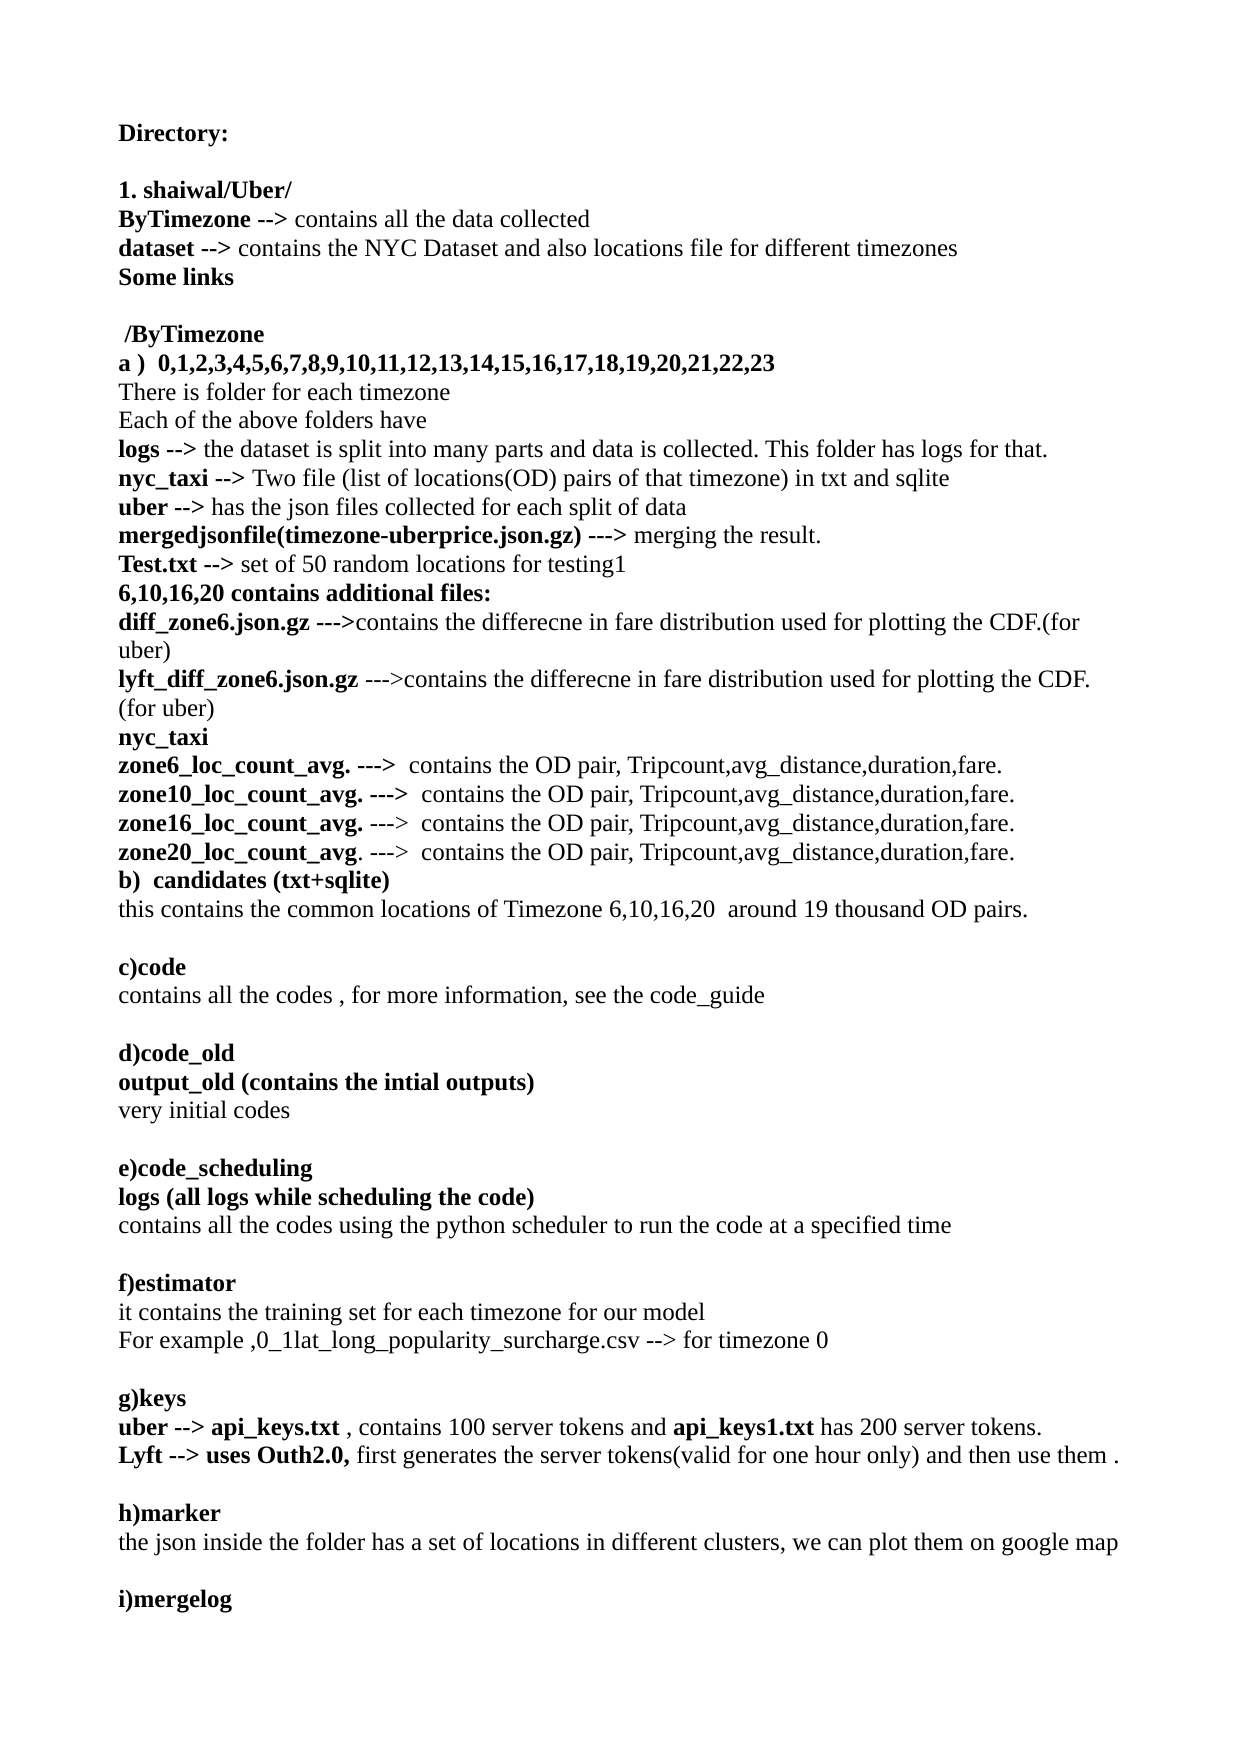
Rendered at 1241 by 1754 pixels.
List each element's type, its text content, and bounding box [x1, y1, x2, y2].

text it contains the training set for each timezone for our model [118, 1297, 1122, 1326]
text very initial codes [118, 1096, 1122, 1124]
text e)code_scheduling [118, 1153, 1122, 1182]
text For example ,0_1lat_long_popularity_surcharge.csv --> for timezone 0 [118, 1326, 1122, 1354]
text b) candidates (txt+sqlite) [118, 866, 1122, 894]
text There is folder for each timezone [118, 377, 1122, 406]
text h)marker [118, 1498, 1122, 1527]
text dataset --> contains the NYC Dataset and also locations file for different timezones [118, 233, 1122, 262]
text nyc_taxi --> Two file (list of locations(OD) pairs of that timezone) in txt and sqlite [118, 463, 1122, 492]
text lyft_diff_zone6.json.gz --->contains the differecne in fare distribution used for plotting the CDF.(for uber) [118, 664, 1122, 722]
text /ByTimezone [118, 319, 1122, 348]
text Directory: [118, 118, 1122, 147]
text contains all the codes using the python scheduler to run the code at a specified time [118, 1211, 1122, 1239]
text ByTimezone --> contains all the data collected [118, 204, 1122, 233]
text d)code_old [118, 1038, 1122, 1067]
text Some links [118, 262, 1122, 291]
text uber --> api_keys.txt , contains 100 server tokens and api_keys1.txt has 200 server tokens. [118, 1412, 1122, 1441]
text zone6_loc_count_avg. ---> contains the OD pair, Tripcount,avg_distance,duration,fare. [118, 751, 1122, 779]
text this contains the common locations of Timezone 6,10,16,20 around 19 thousand OD pairs. [118, 894, 1122, 923]
text the json inside the folder has a set of locations in different clusters, we can plot them on google map [118, 1527, 1122, 1556]
text Test.txt --> set of 50 random locations for testing1 [118, 549, 1122, 578]
text logs --> the dataset is split into many parts and data is collected. This folder has logs for that. [118, 434, 1122, 463]
text contains all the codes , for more information, see the code_guide [118, 981, 1122, 1009]
text c)code [118, 952, 1122, 981]
text zone10_loc_count_avg. ---> contains the OD pair, Tripcount,avg_distance,duration,fare. [118, 779, 1122, 808]
text zone20_loc_count_avg. ---> contains the OD pair, Tripcount,avg_distance,duration,fare. [118, 837, 1122, 866]
text i)mergelog [118, 1584, 1122, 1613]
text 6,10,16,20 contains additional files: [118, 578, 1122, 607]
text a ) 0,1,2,3,4,5,6,7,8,9,10,11,12,13,14,15,16,17,18,19,20,21,22,23 [118, 348, 1122, 377]
text g)keys [118, 1383, 1122, 1412]
text uber --> has the json files collected for each split of data [118, 492, 1122, 521]
text logs (all logs while scheduling the code) [118, 1182, 1122, 1211]
text 1. shaiwal/Uber/ [118, 176, 1122, 204]
text diff_zone6.json.gz --->contains the differecne in fare distribution used for plotting the CDF.(for uber) [118, 607, 1122, 664]
text output_old (contains the intial outputs) [118, 1067, 1122, 1096]
text Lyft --> uses Outh2.0, first generates the server tokens(valid for one hour only) and then use them . [118, 1441, 1122, 1469]
text Each of the above folders have [118, 406, 1122, 434]
text mergedjsonfile(timezone-uberprice.json.gz) ---> merging the result. [118, 521, 1122, 549]
text nyc_taxi [118, 722, 1122, 751]
text f)estimator [118, 1268, 1122, 1297]
text zone16_loc_count_avg. ---> contains the OD pair, Tripcount,avg_distance,duration,fare. [118, 808, 1122, 837]
